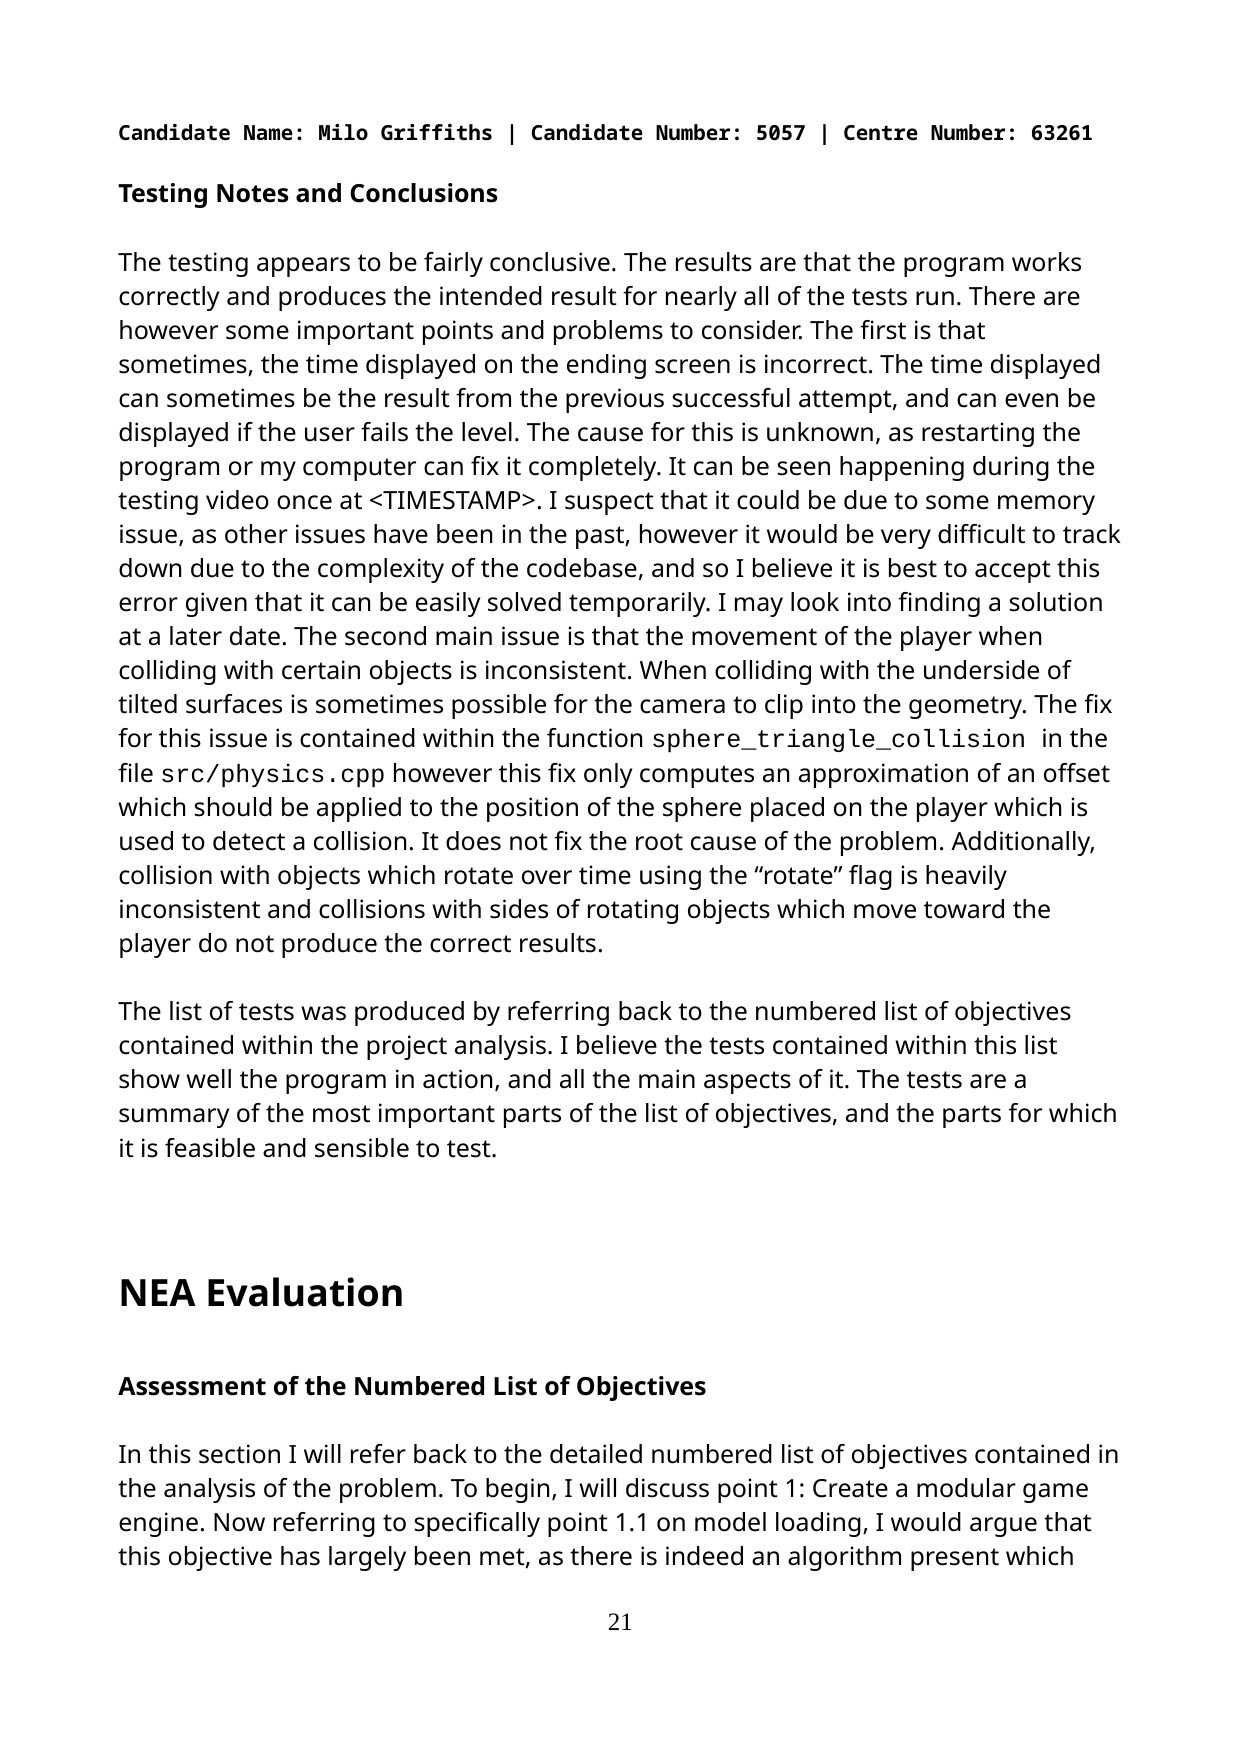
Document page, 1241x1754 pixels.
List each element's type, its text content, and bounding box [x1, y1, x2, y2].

text NEA Evaluation [118, 1266, 1122, 1317]
text The list of tests was produced by referring back to the numbered list of objectives contained within the project analysis. I believe the tests contained within this list show well the program in action, and all the main aspects of it. The tests are a summary of the most important parts of the list of objectives, and the parts for which it is feasible and sensible to test. [118, 994, 1122, 1164]
text Assessment of the Numbered List of Objectives [118, 1368, 1122, 1403]
text Testing Notes and Conclusions [118, 176, 1122, 210]
text In this section I will refer back to the detailed numbered list of objectives contained in the analysis of the problem. To begin, I will discuss point 1: Create a modular game engine. Now referring to specifically point 1.1 on model loading, I would argue that this objective has largely been met, as there is indeed an algorithm present which [118, 1437, 1122, 1573]
text The testing appears to be fairly conclusive. The results are that the program works correctly and produces the intended result for nearly all of the tests run. There are however some important points and problems to consider. The first is that sometimes, the time displayed on the ending screen is incorrect. The time displayed can sometimes be the result from the previous successful attempt, and can even be displayed if the user fails the level. The cause for this is unknown, as restarting the program or my computer can fix it completely. It can be seen happening during the testing video once at <TIMESTAMP>. I suspect that it could be due to some memory issue, as other issues have been in the past, however it would be very difficult to track down due to the complexity of the codebase, and so I believe it is best to accept this error given that it can be easily solved temporarily. I may look into finding a solution at a later date. The second main issue is that the movement of the player when colliding with certain objects is inconsistent. When colliding with the underside of tilted surfaces is sometimes possible for the camera to clip into the geometry. The fix for this issue is contained within the function sphere_triangle_collision in the file src/physics.cpp however this fix only computes an approximation of an offset which should be applied to the position of the sphere placed on the player which is used to detect a collision. It does not fix the root cause of the problem. Additionally, collision with objects which rotate over time using the “rotate” flag is heavily inconsistent and collisions with sides of rotating objects which move toward the player do not produce the correct results. [118, 244, 1122, 960]
